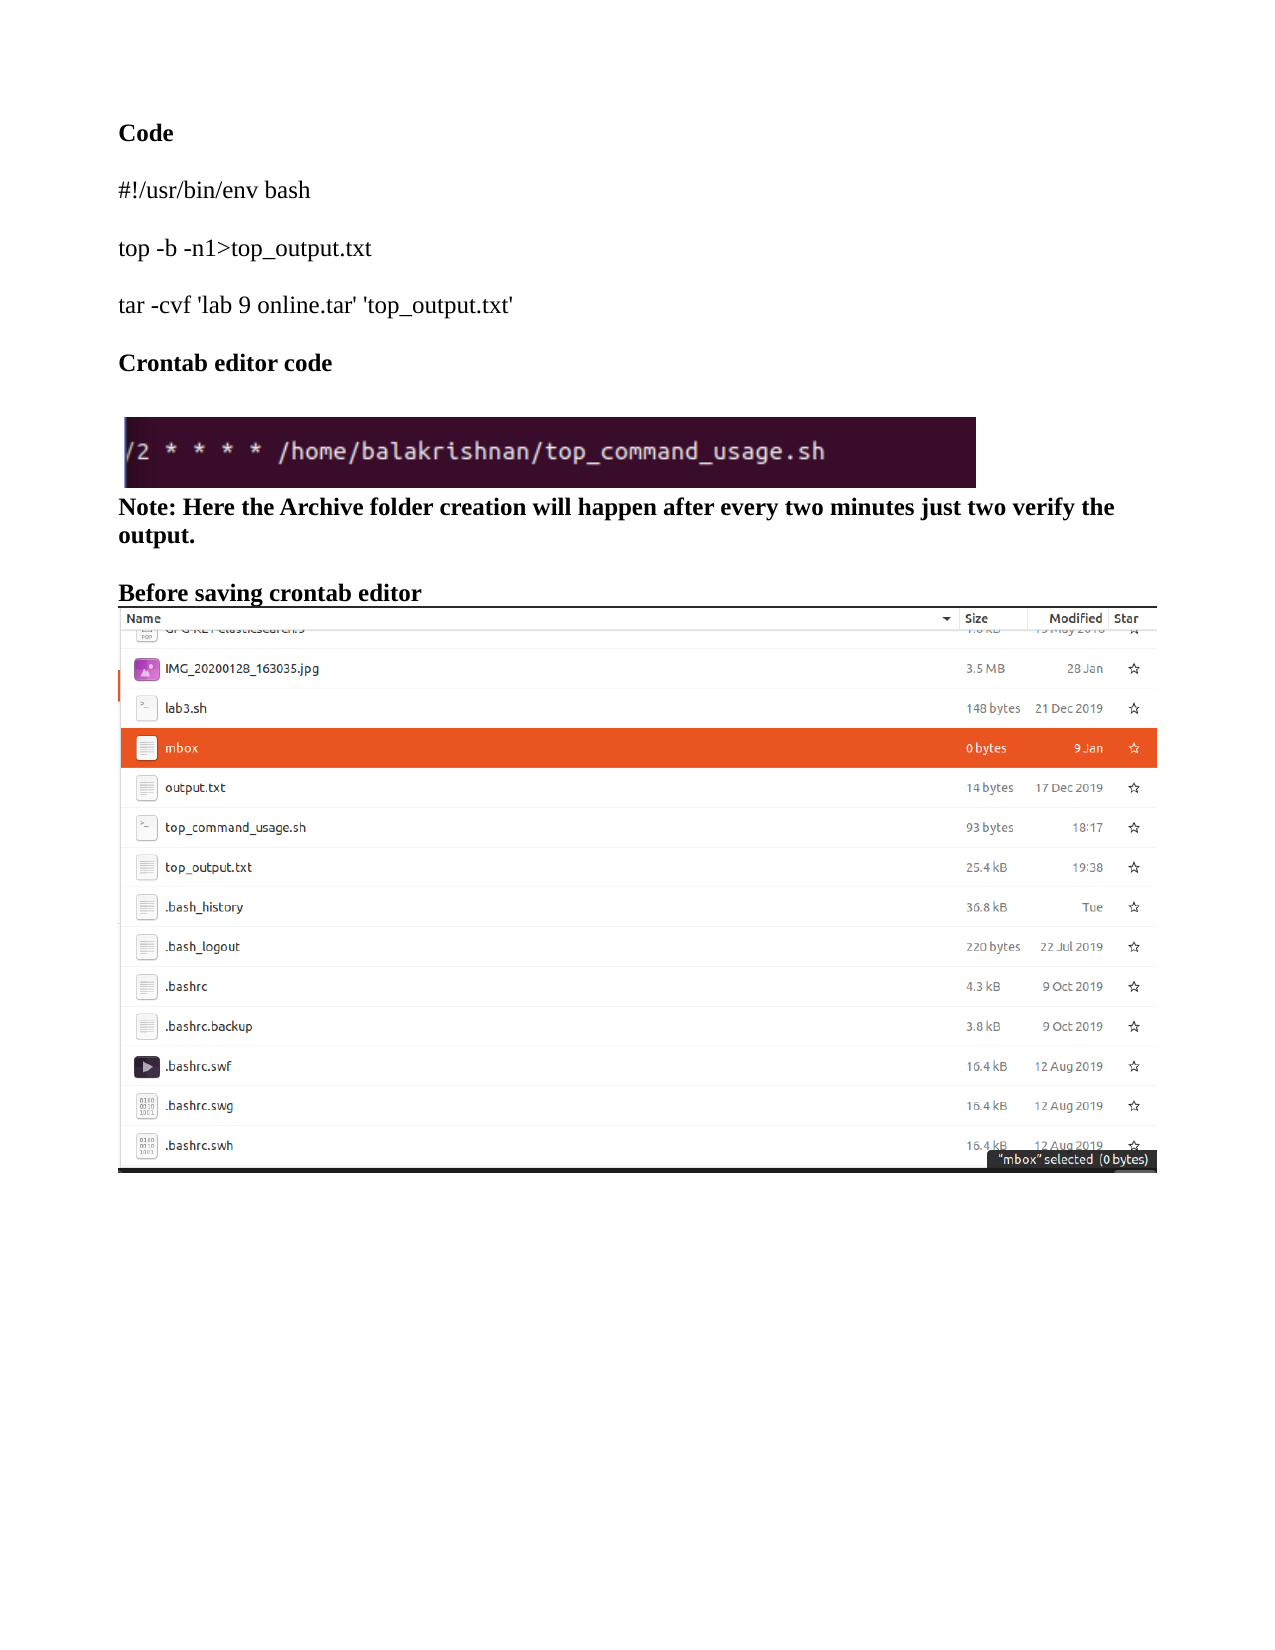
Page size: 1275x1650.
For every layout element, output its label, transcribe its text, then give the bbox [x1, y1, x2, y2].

text top -b -n1>top_output.txt [118, 233, 1157, 262]
text tar -cvf 'lab 9 online.tar' 'top_output.txt' [118, 291, 1157, 319]
picture [118, 606, 1157, 1173]
text Before saving crontab editor [118, 578, 1157, 606]
text Note: Here the Archive folder creation will happen after every two minutes just two verify the output. [118, 492, 1157, 549]
picture [124, 417, 976, 488]
text #!/usr/bin/env bash [118, 176, 1157, 204]
text Crontab editor code [118, 348, 1157, 377]
text Code [118, 118, 1157, 147]
